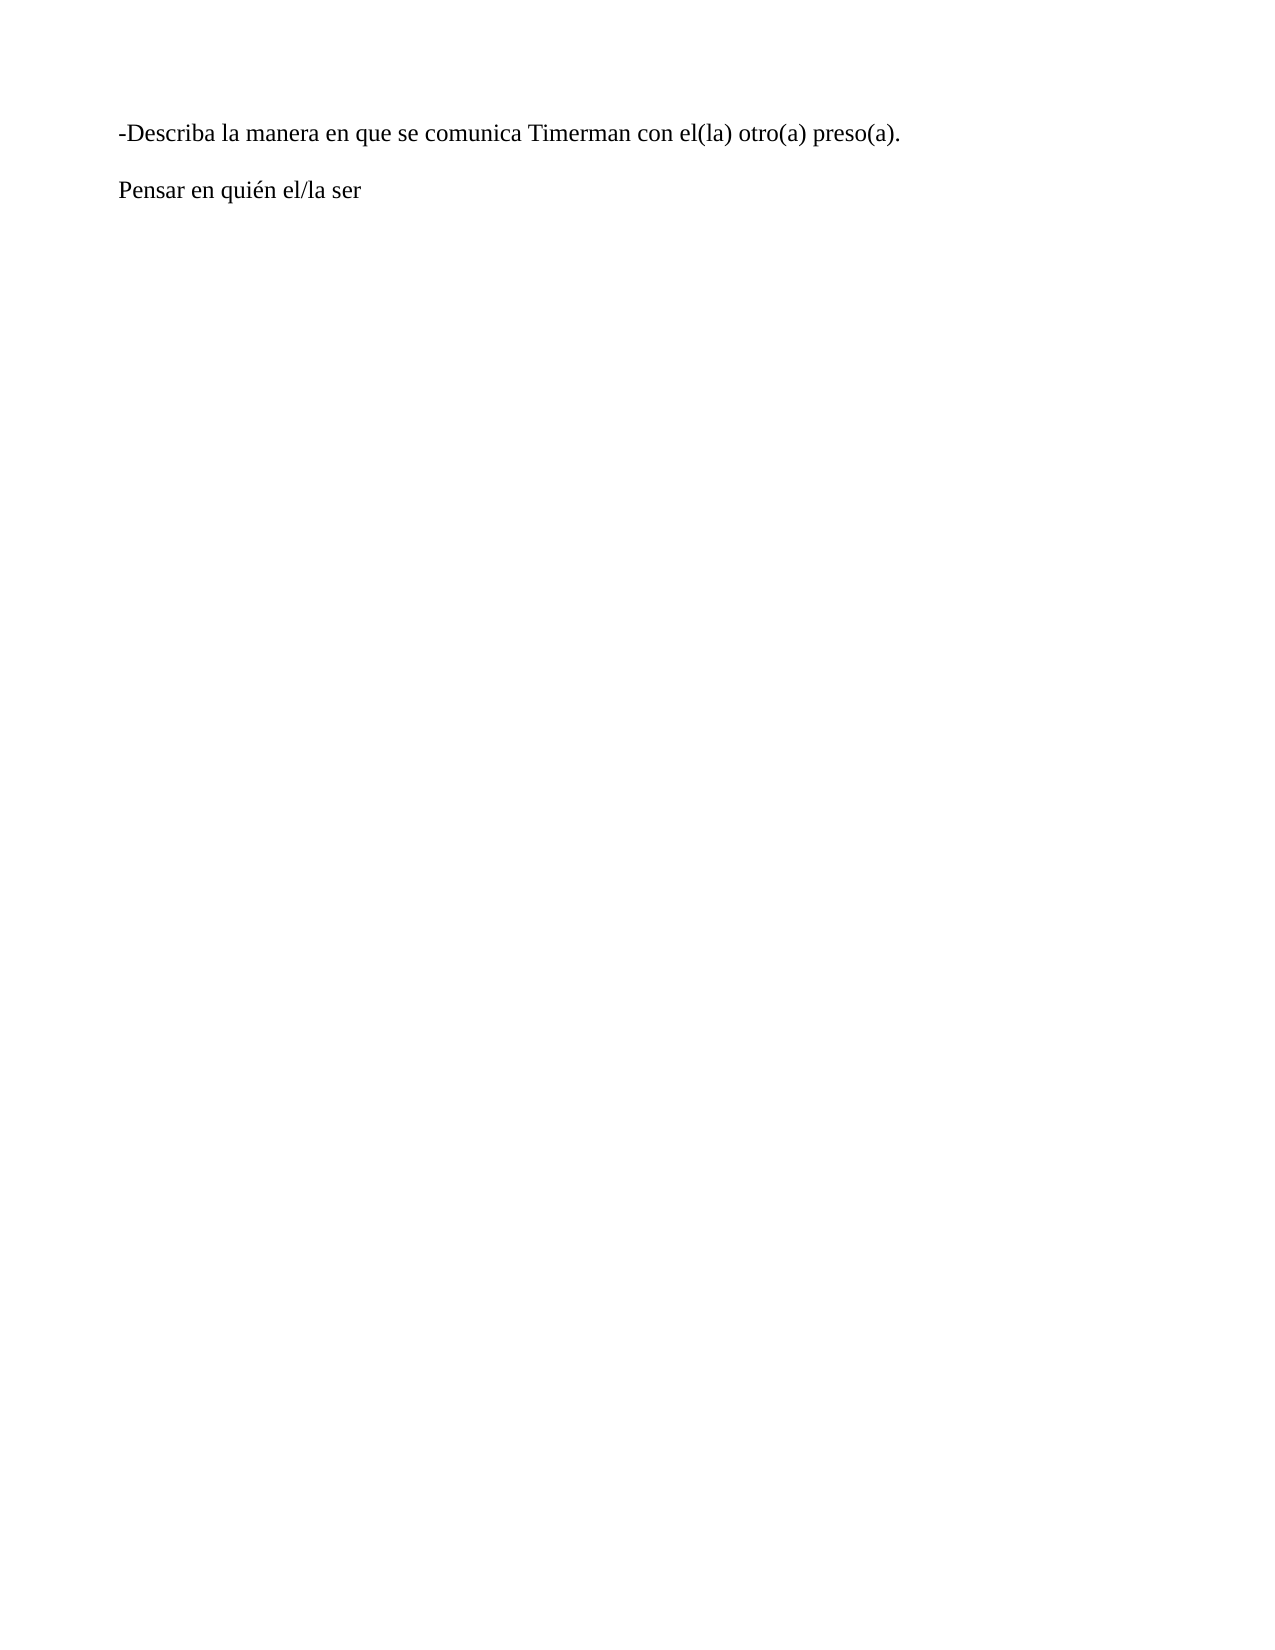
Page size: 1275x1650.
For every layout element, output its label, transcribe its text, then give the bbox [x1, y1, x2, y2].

text -Describa la manera en que se comunica Timerman con el(la) otro(a) preso(a). [118, 118, 1157, 147]
text Pensar en quién el/la ser [118, 176, 1157, 204]
